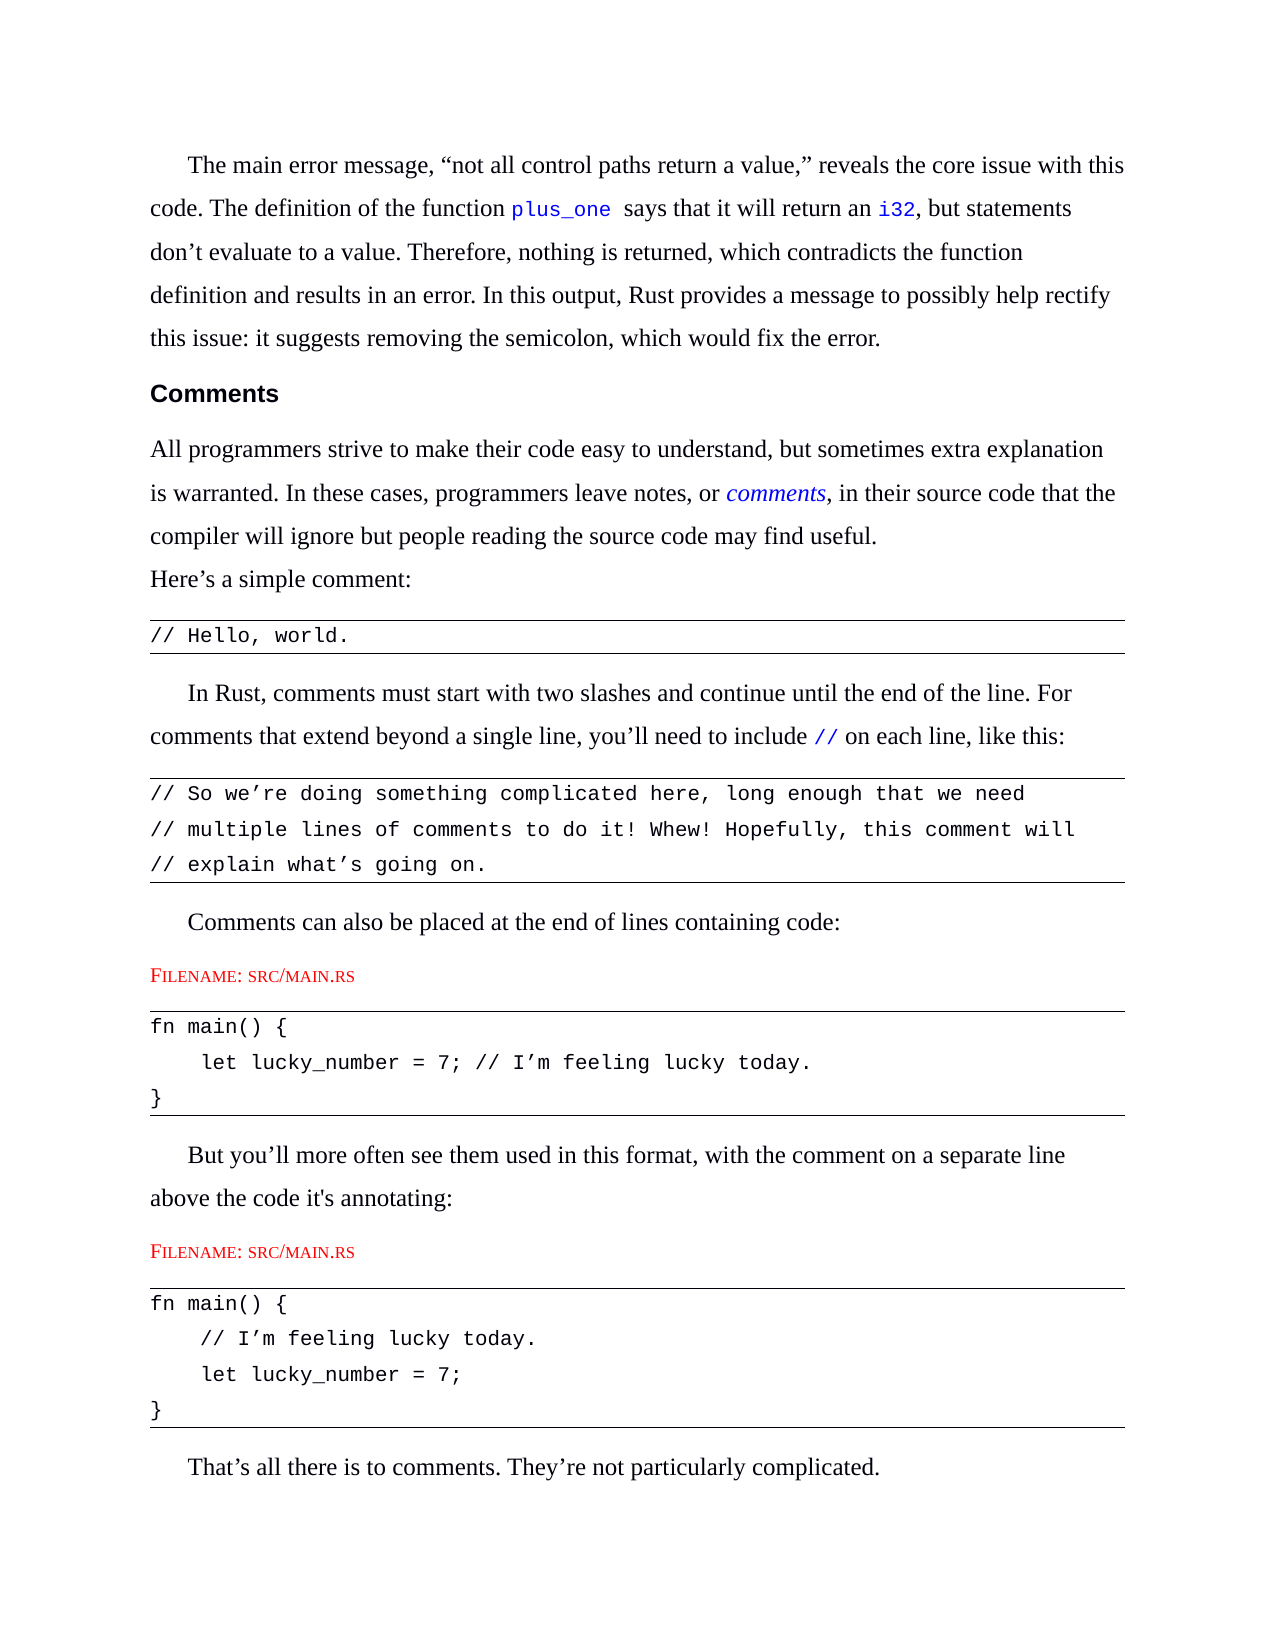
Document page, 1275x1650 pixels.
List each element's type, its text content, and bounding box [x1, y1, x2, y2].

text Filename: src/main.rs [150, 1239, 1125, 1263]
text } [150, 1087, 1125, 1115]
text // explain what’s going on. [150, 854, 1125, 882]
text But you’ll more often see them used in this format, with the comment on a separate line above the code it's annotating: [150, 1140, 1125, 1212]
text // multiple lines of comments to do it! Whew! Hopefully, this comment will [150, 818, 1125, 842]
text } [150, 1399, 1125, 1427]
text // Hello, world. [150, 621, 1125, 653]
text In Rust, comments must start with two slashes and continue until the end of the line. For comments that extend beyond a single line, you’ll need to include // on each line, like this: [150, 678, 1125, 751]
text // So we’re doing something complicated here, long enough that we need [150, 779, 1125, 807]
text Filename: src/main.rs [150, 963, 1125, 987]
text Comments can also be placed at the end of lines containing code: [150, 907, 1125, 936]
text Comments [150, 379, 1125, 408]
text fn main() { [150, 1012, 1125, 1040]
text That’s all there is to comments. They’re not particularly complicated. [150, 1452, 1125, 1481]
text // I’m feeling lucky today. [150, 1328, 1125, 1352]
text fn main() { [150, 1289, 1125, 1317]
text let lucky_number = 7; [150, 1364, 1125, 1387]
text The main error message, “not all control paths return a value,” reveals the core issue with this code. The definition of the function plus_one says that it will return an i32, but statements don’t evaluate to a value. Therefore, nothing is returned, which contradicts the function definition and results in an error. In this output, Rust provides a message to possibly help rectify this issue: it suggests removing the semicolon, which would fix the error. [150, 150, 1125, 352]
text let lucky_number = 7; // I’m feeling lucky today. [150, 1052, 1125, 1076]
text All programmers strive to make their code easy to understand, but sometimes extra explanation is warranted. In these cases, programmers leave notes, or comments, in their source code that the compiler will ignore but people reading the source code may find useful. [150, 434, 1125, 549]
text Here’s a simple comment: [150, 564, 1125, 593]
